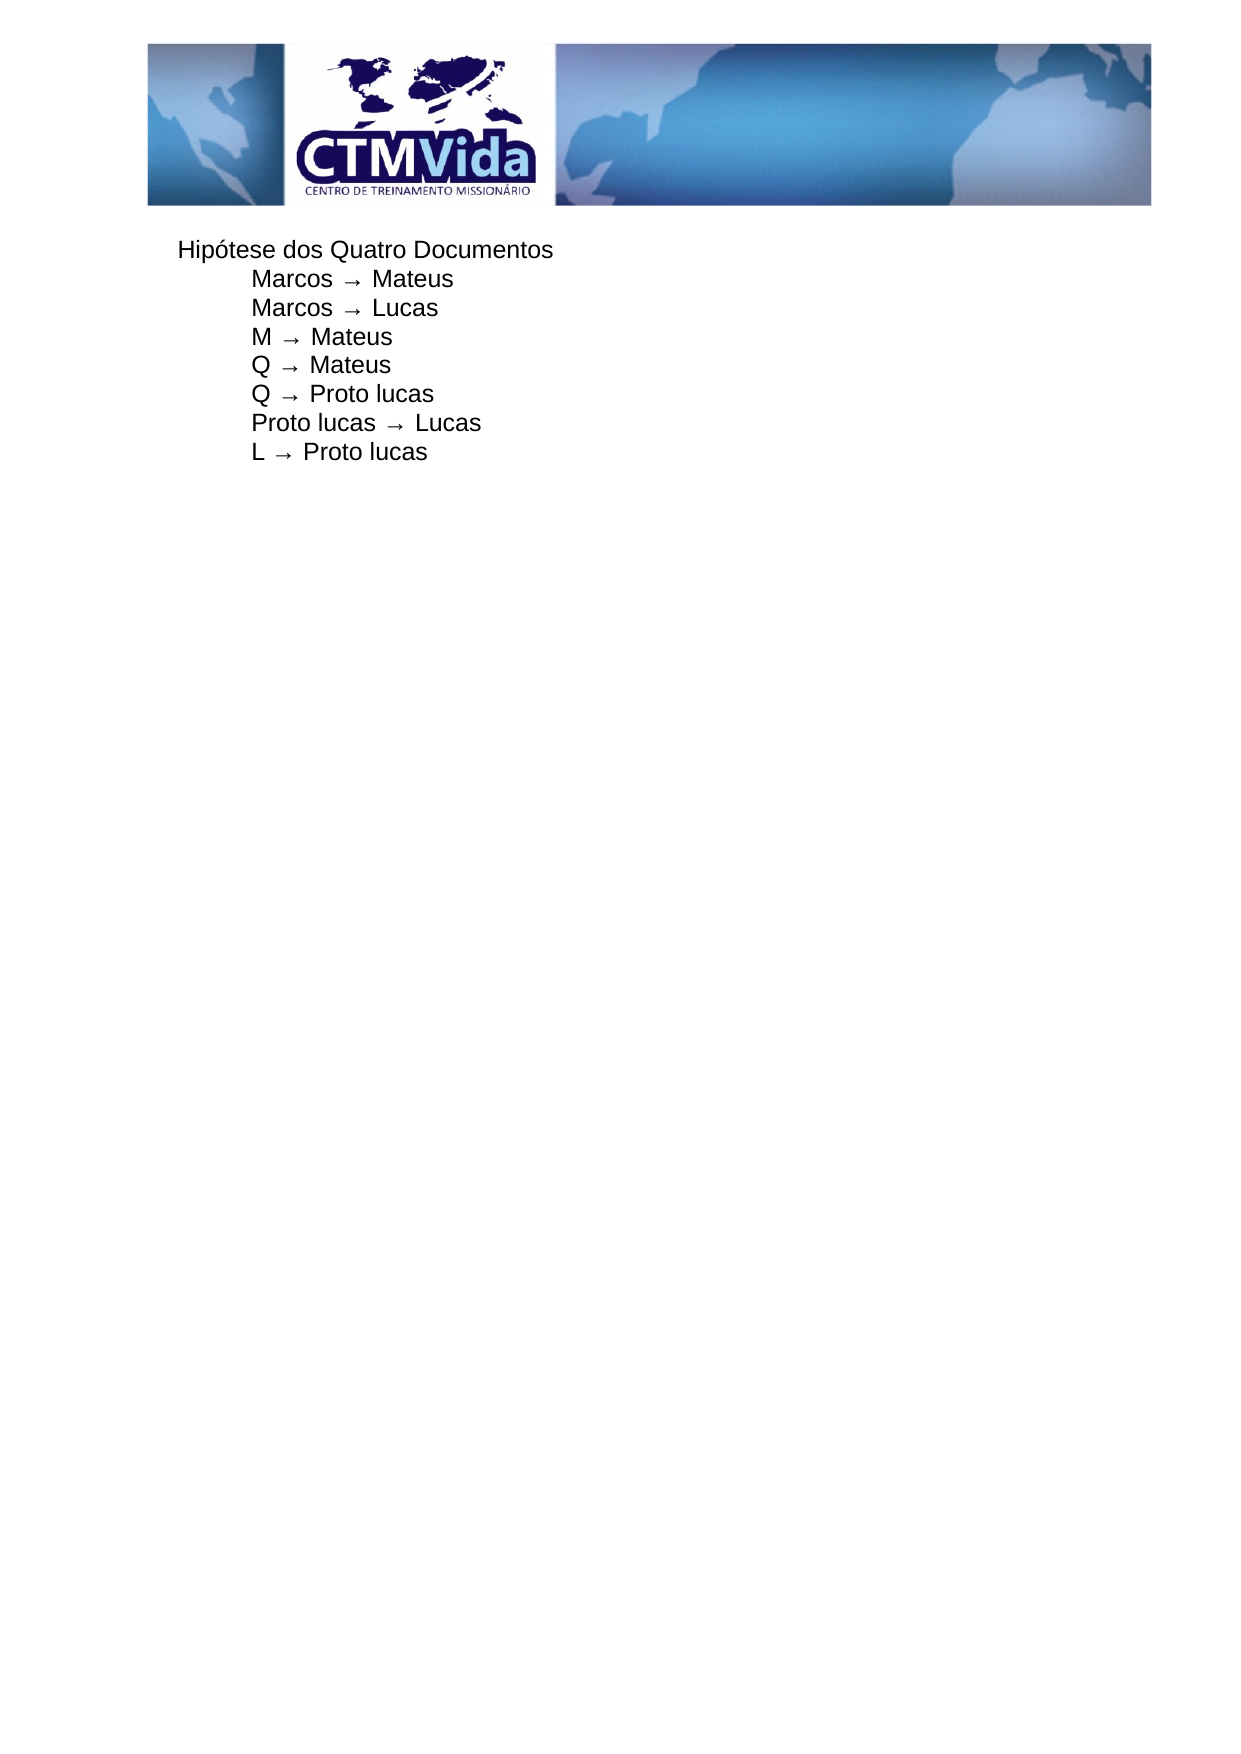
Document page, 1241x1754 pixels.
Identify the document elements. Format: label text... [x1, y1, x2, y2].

text L → Proto lucas [177, 437, 1122, 465]
text Q → Mateus [177, 350, 1122, 379]
picture [147, 43, 1152, 206]
text M → Mateus [177, 322, 1122, 350]
text Proto lucas → Lucas [177, 408, 1122, 437]
text Marcos → Mateus [177, 264, 1122, 293]
text Hipótese dos Quatro Documentos [177, 235, 1122, 264]
text Q → Proto lucas [177, 379, 1122, 408]
text Marcos → Lucas [177, 293, 1122, 322]
